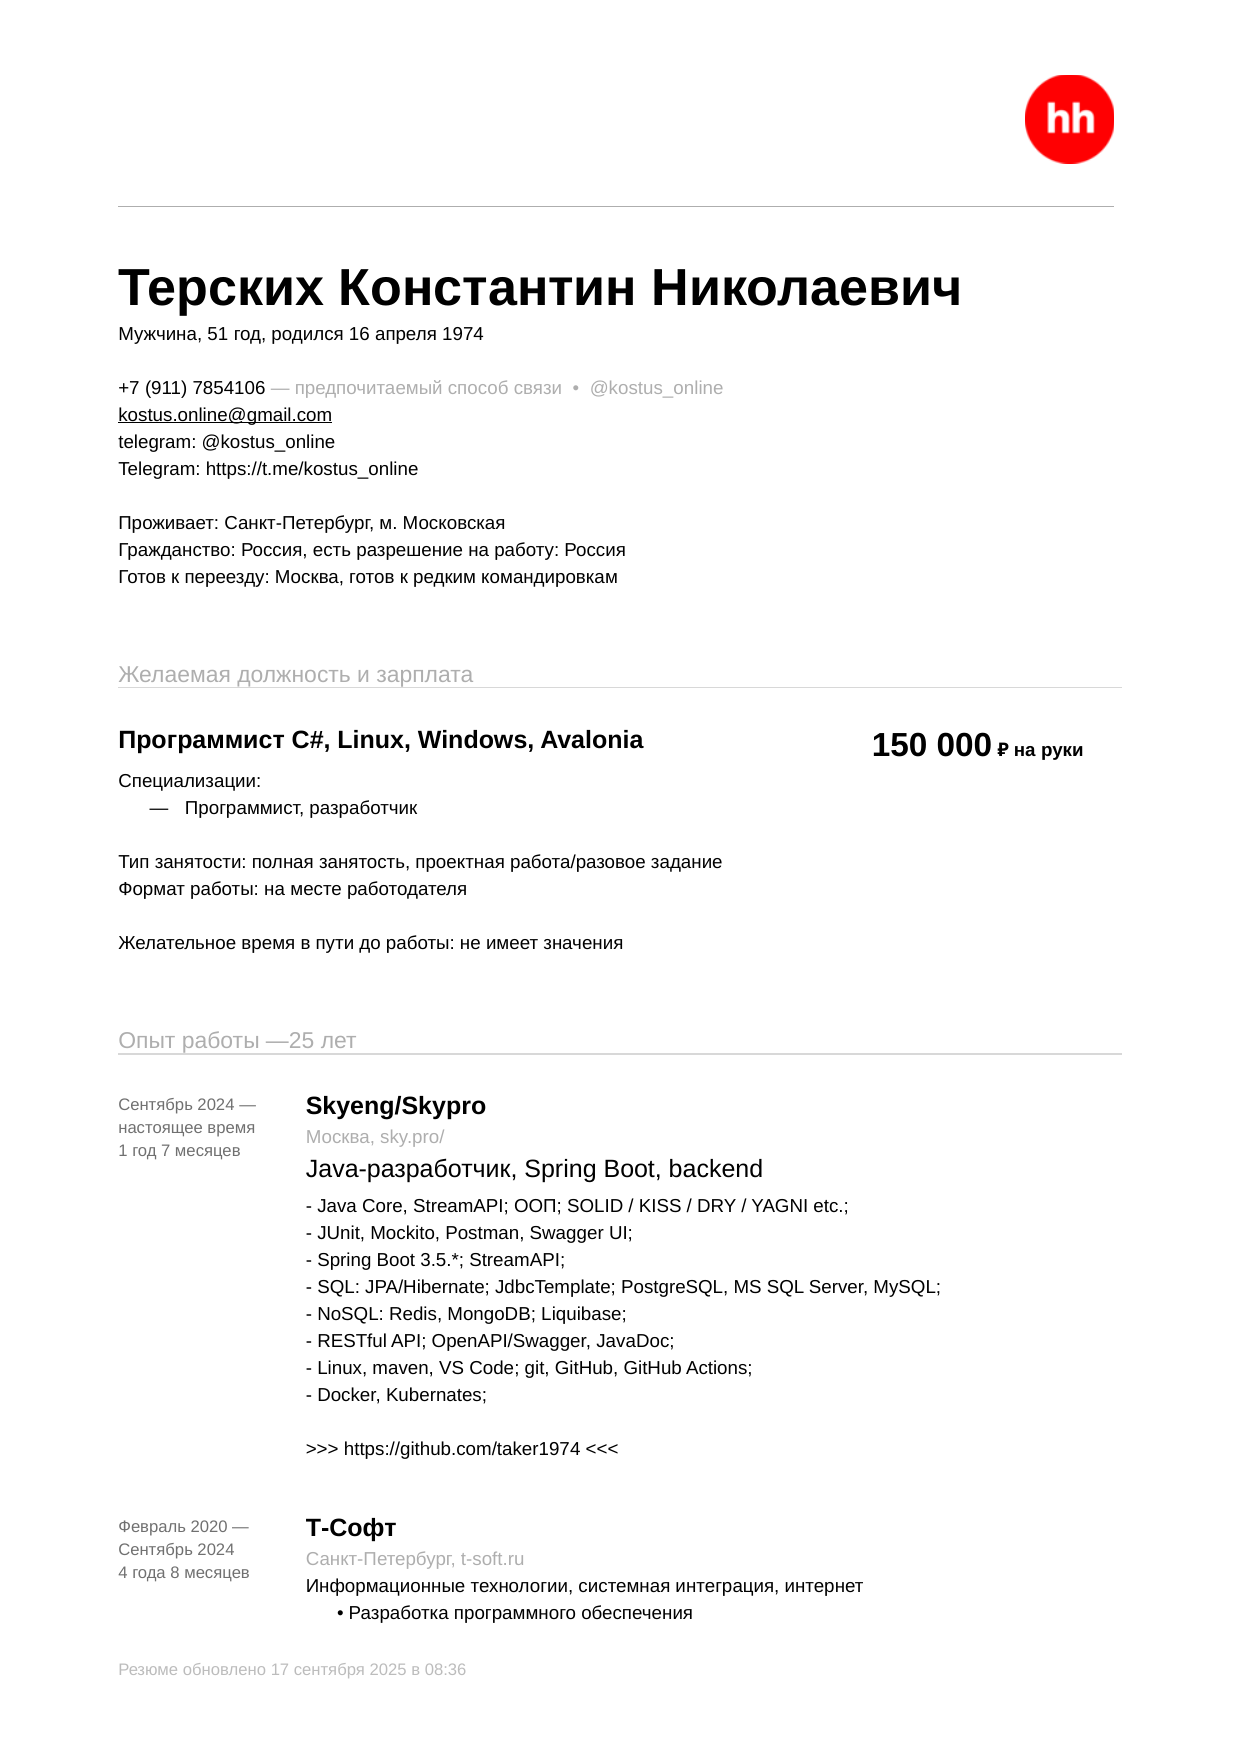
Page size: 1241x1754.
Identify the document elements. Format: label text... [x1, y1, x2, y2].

picture [1025, 75, 1114, 164]
table_cell Т-Софт Санкт-Петербург, t-soft.ru Информационные технологии, системная интеграция, интернет • Разработка программного обеспечения [306, 1466, 1122, 1623]
table_cell Опыт работы —25 лет [118, 954, 1122, 1053]
table_cell Желаемая должность и зарплата [118, 588, 1122, 687]
table_cell [118, 688, 1122, 704]
table_cell Программист C#, Linux, Windows, Avalonia Специализации: — Программист, разработчик Тип занятости: полная занятость, проектная работа/разовое задание Формат работы: на месте работодателя Желательное время в пути до работы: не имеет значения [118, 704, 833, 954]
table_cell [264, 1466, 306, 1623]
table_cell [118, 1055, 1122, 1070]
table_cell Февраль 2020 — Сентябрь 2024 4 года 8 месяцев [118, 1466, 264, 1623]
table_cell Сентябрь 2024 — настоящее время 1 год 7 месяцев [118, 1070, 264, 1466]
table_cell [264, 1070, 306, 1466]
table_cell 150 000 ₽ на руки [833, 704, 1122, 954]
table_header Терских Константин Николаевич Мужчина, 51 год, родился 16 апреля 1974 +7 (911) 7854106 — предпочитаемый способ связи • @kostus_online kostus.online@gmail.com telegram: @kostus_online Telegram: https://t.me/kostus_online Проживает: Санкт-Петербург, м. Московская Гражданство: Россия, есть разрешение на работу: Россия Готов к переезду: Москва, готов к редким командировкам [118, 236, 1122, 588]
table_cell Skyeng/Skypro Москва, sky.pro/ Java-разработчик, Spring Boot, backend - Java Core, StreamAPI; ООП; SOLID / KISS / DRY / YAGNI etc.; - JUnit, Mockito, Postman, Swagger UI; - Spring Boot 3.5.*; StreamAPI; - SQL: JPA/Hibernate; JdbcTemplate; PostgreSQL, MS SQL Server, MySQL; - NoSQL: Redis, MongoDB; Liquibase; - RESTful API; OpenAPI/Swagger, JavaDoc; - Linux, maven, VS Code; git, GitHub, GitHub Actions; - Docker, Kubernates; >>> https://github.com/taker1974 <<< [306, 1070, 1122, 1466]
